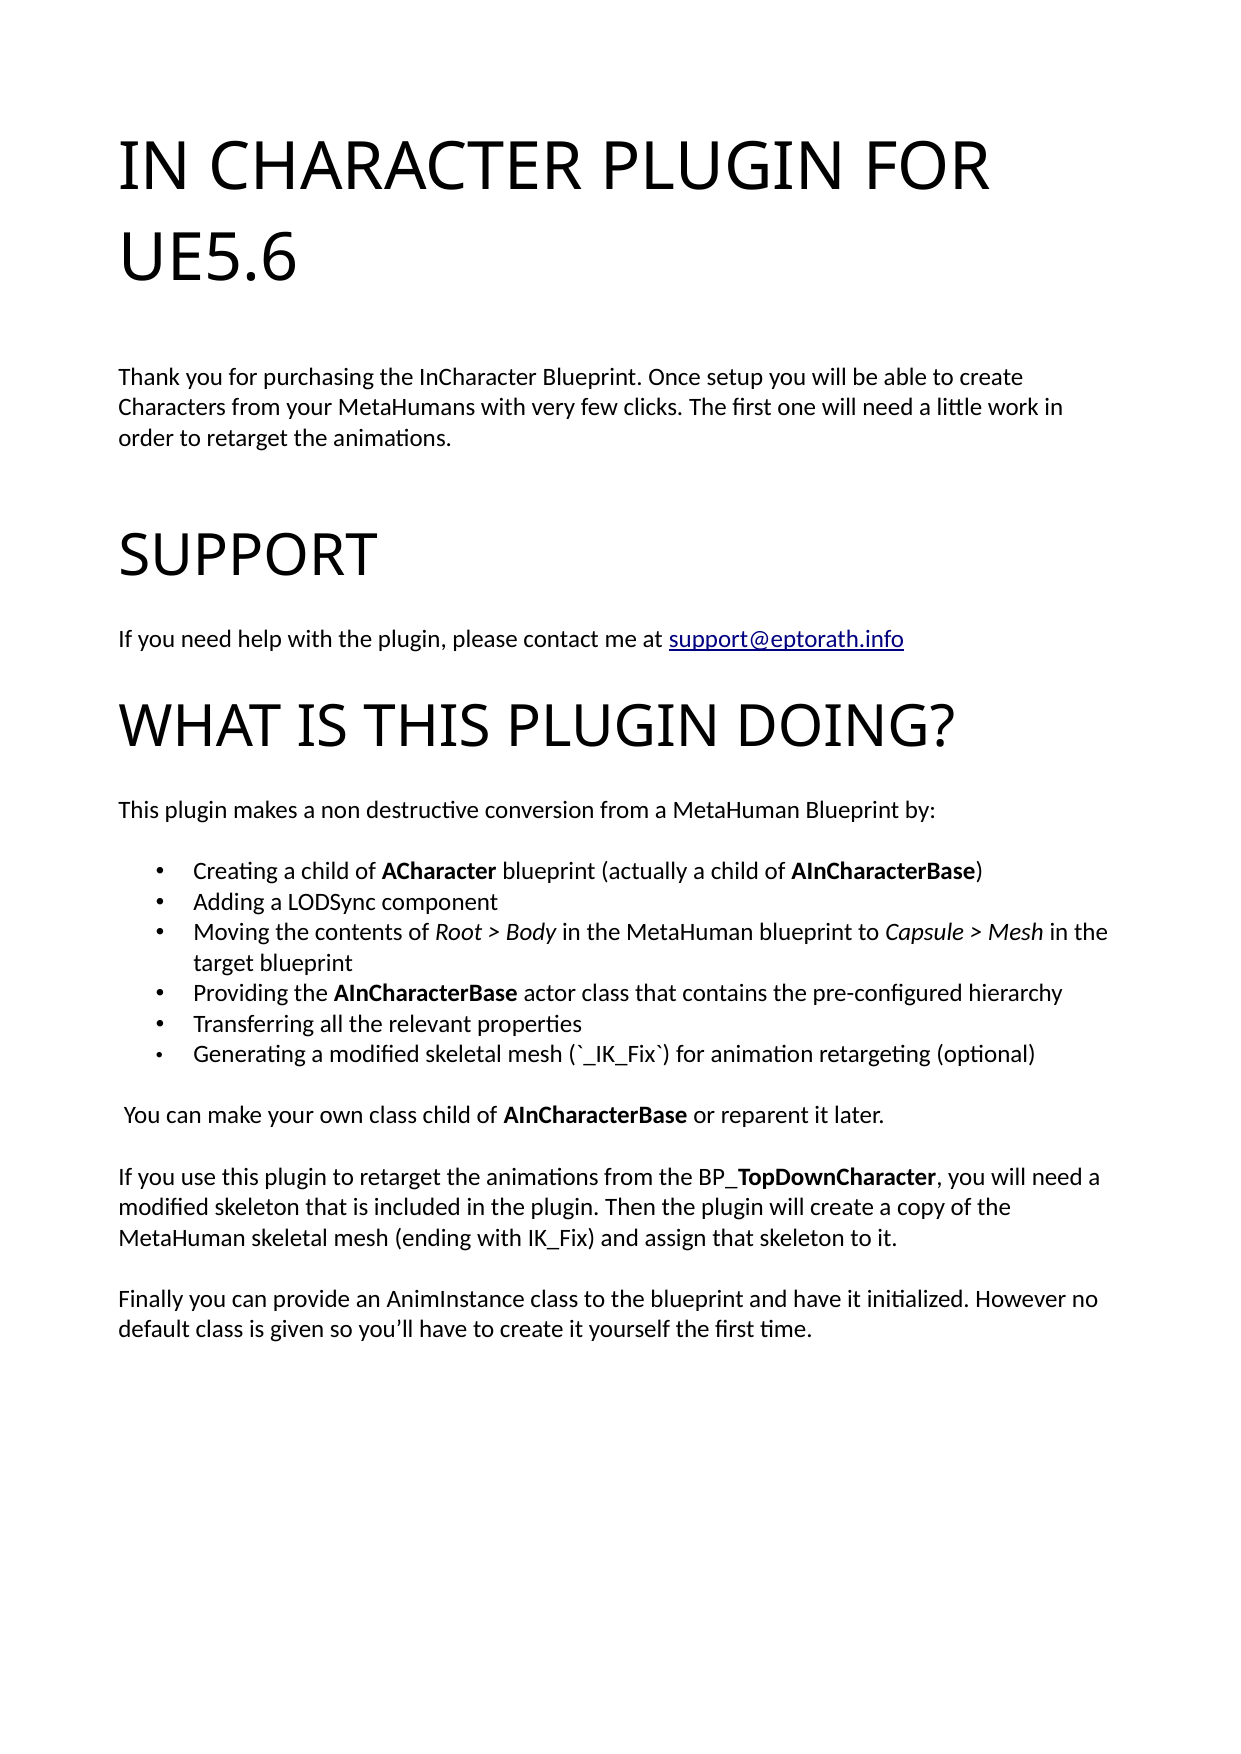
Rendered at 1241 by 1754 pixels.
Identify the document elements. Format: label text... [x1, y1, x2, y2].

list Creating a child of ACharacter blueprint (actually a child of AInCharacterBase) [156, 856, 1122, 886]
text You can make your own class child of AInCharacterBase or reparent it later. [118, 1100, 1122, 1130]
text SUPPORT [118, 513, 1122, 593]
text Finally you can provide an AnimInstance class to the blueprint and have it initialized. However no default class is given so you’ll have to create it yourself the first time. [118, 1283, 1122, 1344]
text If you need help with the plugin, please contact me at support@eptorath.info [118, 623, 1122, 654]
text WHAT IS THIS PLUGIN DOING? [118, 684, 1122, 764]
list Generating a modified skeletal mesh (`_IK_Fix`) for animation retargeting (optional) [156, 1039, 1122, 1069]
text This plugin makes a non destructive conversion from a MetaHuman Blueprint by: [118, 794, 1122, 825]
list Transferring all the relevant properties [156, 1008, 1122, 1039]
text IN CHARACTER PLUGIN FOR UE5.6 [118, 118, 1122, 300]
list Adding a LODSync component [156, 886, 1122, 917]
text Thank you for purchasing the InCharacter Blueprint. Once setup you will be able to create Characters from your MetaHumans with very few clicks. The first one will need a little work in order to retarget the animations. [118, 361, 1122, 452]
text If you use this plugin to retarget the animations from the BP_TopDownCharacter, you will need a modified skeleton that is included in the plugin. Then the plugin will create a copy of the MetaHuman skeletal mesh (ending with IK_Fix) and assign that skeleton to it. [118, 1161, 1122, 1252]
list Providing the AInCharacterBase actor class that contains the pre-configured hierarchy [156, 978, 1122, 1008]
list Moving the contents of Root > Body in the MetaHuman blueprint to Capsule > Mesh in the target blueprint [156, 917, 1122, 978]
